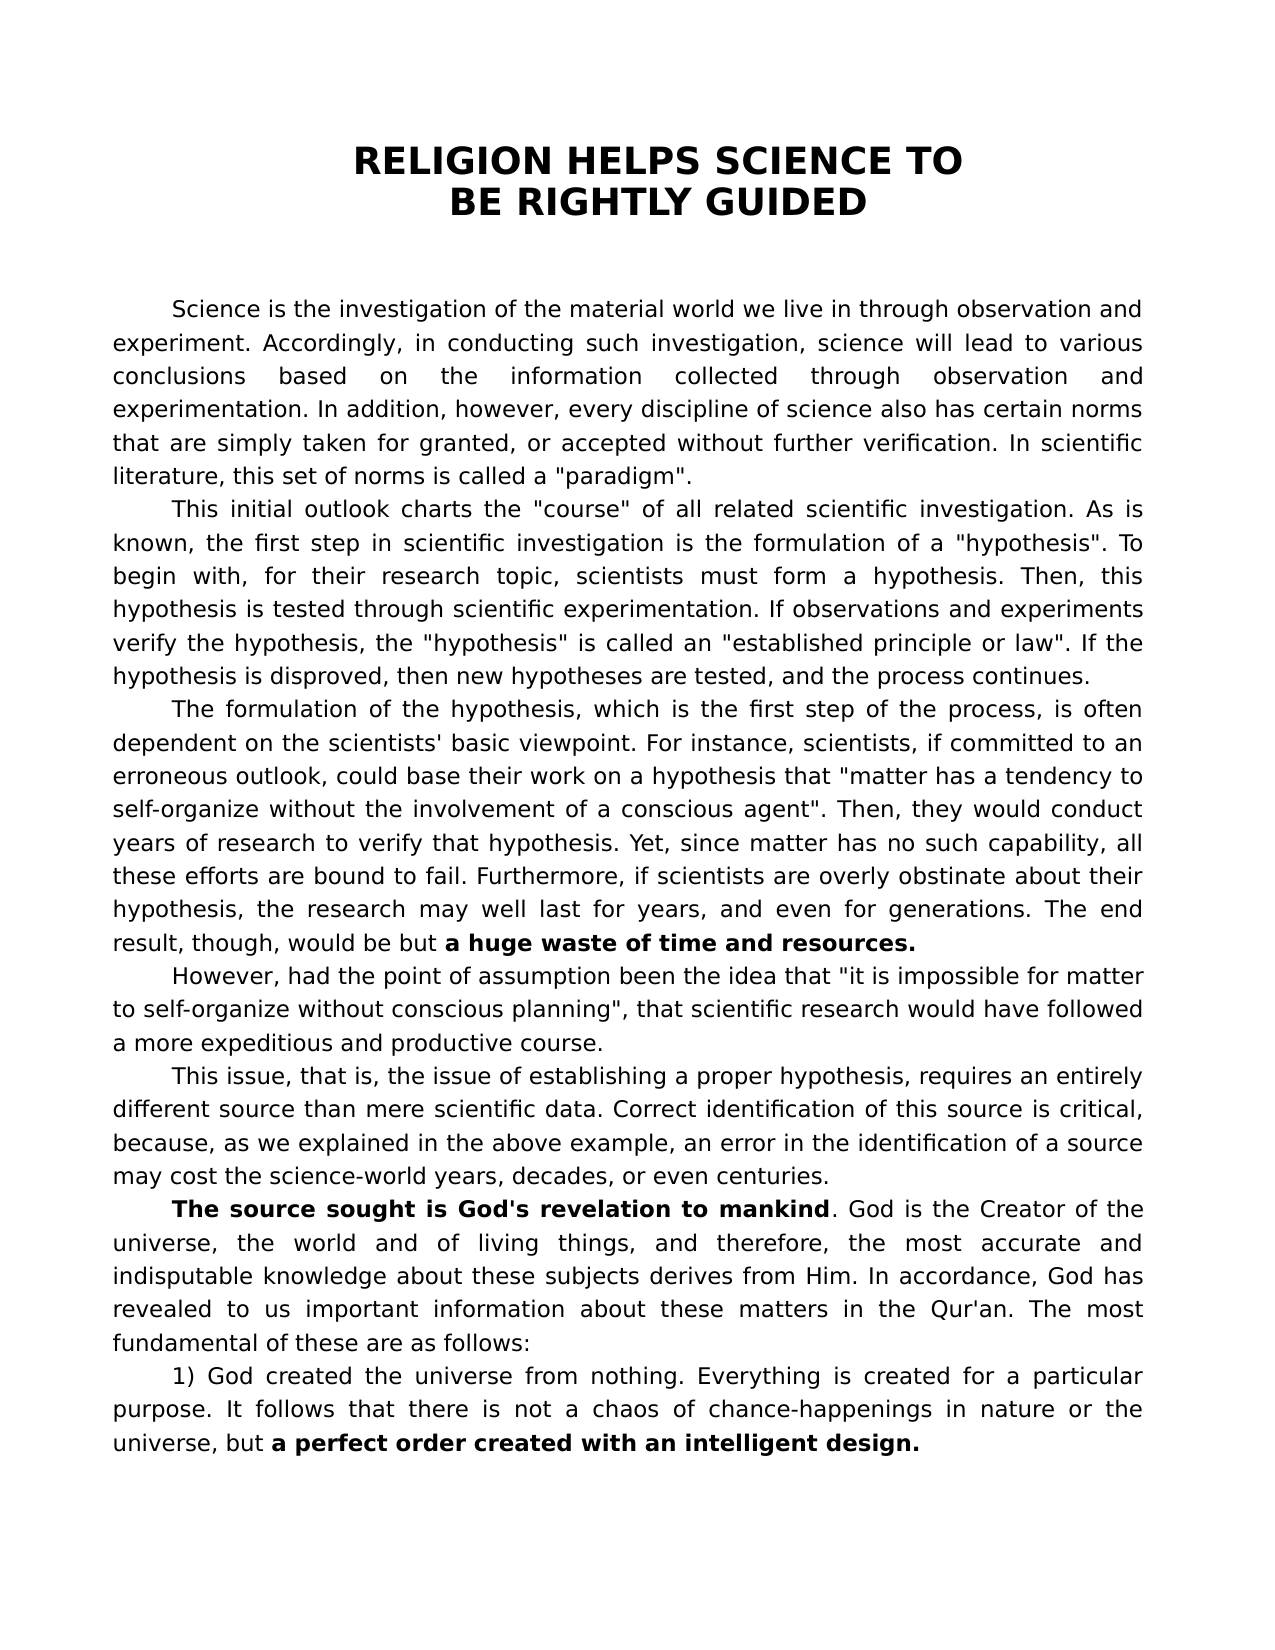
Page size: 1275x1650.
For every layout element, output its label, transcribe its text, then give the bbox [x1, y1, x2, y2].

text This issue, that is, the issue of establishing a proper hypothesis, requires an entirely different source than mere scientific data. Correct identification of this source is critical, because, as we explained in the above example, an error in the identification of a source may cost the science-world years, decades, or even centuries. [112, 1058, 1145, 1191]
text The formulation of the hypothesis, which is the first step of the process, is often dependent on the scientists' basic viewpoint. For instance, scientists, if committed to an erroneous outlook, could base their work on a hypothesis that "matter has a tendency to self-organize without the involvement of a conscious agent". Then, they would conduct years of research to verify that hypothesis. Yet, since matter has no such capability, all these efforts are bound to fail. Furthermore, if scientists are overly obstinate about their hypothesis, the research may well last for years, and even for generations. The end result, though, would be but a huge waste of time and resources. [112, 691, 1145, 958]
text Science is the investigation of the material world we live in through observation and experiment. Accordingly, in conducting such investigation, science will lead to various conclusions based on the information collected through observation and experimentation. In addition, however, every discipline of science also has certain norms that are simply taken for granted, or accepted without further verification. In scientific literature, this set of norms is called a "paradigm". [112, 291, 1145, 491]
text BE RIGHTLY GUIDED [112, 181, 1145, 224]
text The source sought is God's revelation to mankind. God is the Creator of the universe, the world and of living things, and therefore, the most accurate and indisputable knowledge about these subjects derives from Him. In accordance, God has revealed to us important information about these matters in the Qur'an. The most fundamental of these are as follows: [112, 1191, 1145, 1358]
text RELIGION HELPS SCIENCE TO [112, 148, 1145, 181]
text 1) God created the universe from nothing. Everything is created for a particular purpose. It follows that there is not a chaos of chance-happenings in nature or the universe, but a perfect order created with an intelligent design. [112, 1358, 1145, 1458]
text However, had the point of assumption been the idea that "it is impossible for matter to self-organize without conscious planning", that scientific research would have followed a more expeditious and productive course. [112, 958, 1145, 1058]
text This initial outlook charts the "course" of all related scientific investigation. As is known, the first step in scientific investigation is the formulation of a "hypothesis". To begin with, for their research topic, scientists must form a hypothesis. Then, this hypothesis is tested through scientific experimentation. If observations and experiments verify the hypothesis, the "hypothesis" is called an "established principle or law". If the hypothesis is disproved, then new hypotheses are tested, and the process continues. [112, 491, 1145, 691]
